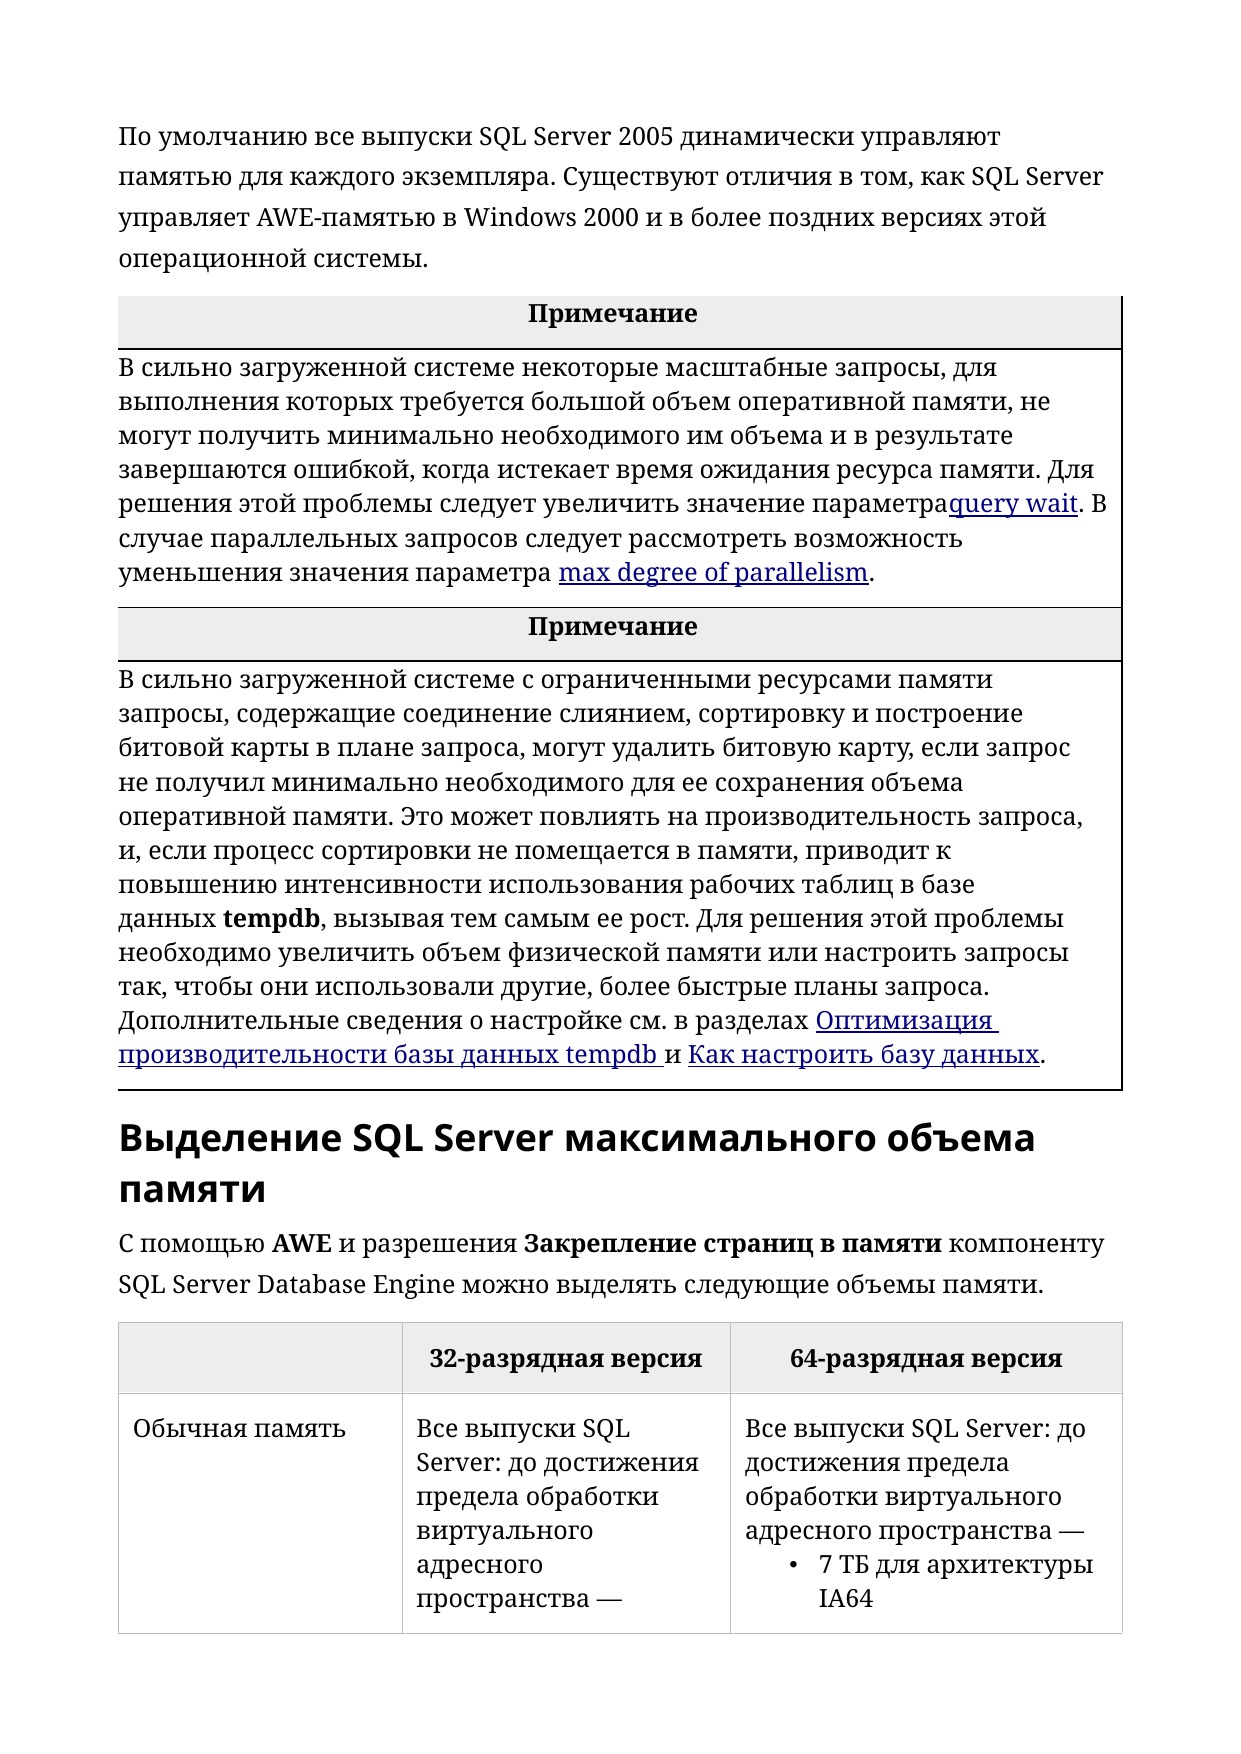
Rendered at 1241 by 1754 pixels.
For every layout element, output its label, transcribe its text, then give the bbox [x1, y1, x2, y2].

table_cell В сильно загруженной системе с ограниченными ресурсами памяти запросы, содержащие соединение слиянием, сортировку и построение битовой карты в плане запроса, могут удалить битовую карту, если запрос не получил минимально необходимого для ее сохранения объема оперативной памяти. Это может повлиять на производительность запроса, и, если процесс сортировки не помещается в памяти, приводит к повышению интенсивности использования рабочих таблиц в базе данных tempdb, вызывая тем самым ее рост. Для решения этой проблемы необходимо увеличить объем физической памяти или настроить запросы так, чтобы они использовали другие, более быстрые планы запроса. Дополнительные сведения о настройке см. в разделах Оптимизация производительности базы данных tempdb и Как настроить базу данных. [118, 662, 1121, 1089]
subtitle Выделение SQL Server максимального объема памяти [118, 1111, 1122, 1213]
table_header [119, 1323, 402, 1392]
table_cell Обычная память [119, 1394, 402, 1633]
text По умолчанию все выпуски SQL Server 2005 динамически управляют памятью для каждого экземпляра. Существуют отличия в том, как SQL Server управляет AWE-памятью в Windows 2000 и в более поздних версиях этой операционной системы. [118, 118, 1122, 275]
table_cell Все выпуски SQL Server: до достижения предела обработки виртуального адресного пространства — 2 ГБ 3 ГБ с параметром загрузки/3gb 1 4 ГБ на WOW642 [403, 1394, 730, 1633]
table_header 32-разрядная версия [403, 1323, 730, 1392]
table_cell Все выпуски SQL Server: до достижения предела обработки виртуального адресного пространства — 7 ТБ для архитектуры IA64 8 ТБ для архитектуры x64 Примечание Для Windows Server 2003 существует ограничение 512 ГБ, а для Windows Server 2003 с пакетом обновления 1 (SP1) ограничение составляет 1 ТБ. Если Windows поддерживает дополнительную память, SQL Server может достичь приведенных в списке пределов. [731, 1394, 1122, 1633]
table_cell В сильно загруженной системе некоторые масштабные запросы, для выполнения которых требуется большой объем оперативной памяти, не могут получить минимально необходимого им объема и в результате завершаются ошибкой, когда истекает время ожидания ресурса памяти. Для решения этой проблемы следует увеличить значение параметраquery wait. В случае параллельных запросов следует рассмотреть возможность уменьшения значения параметра max degree of parallelism. [118, 350, 1121, 606]
table_header 64-разрядная версия [731, 1323, 1122, 1392]
table_header Примечание [118, 296, 1121, 348]
table_header Примечание [118, 608, 1121, 660]
text С помощью AWE и разрешения Закрепление страниц в памяти компоненту SQL Server Database Engine можно выделять следующие объемы памяти. [118, 1226, 1122, 1301]
